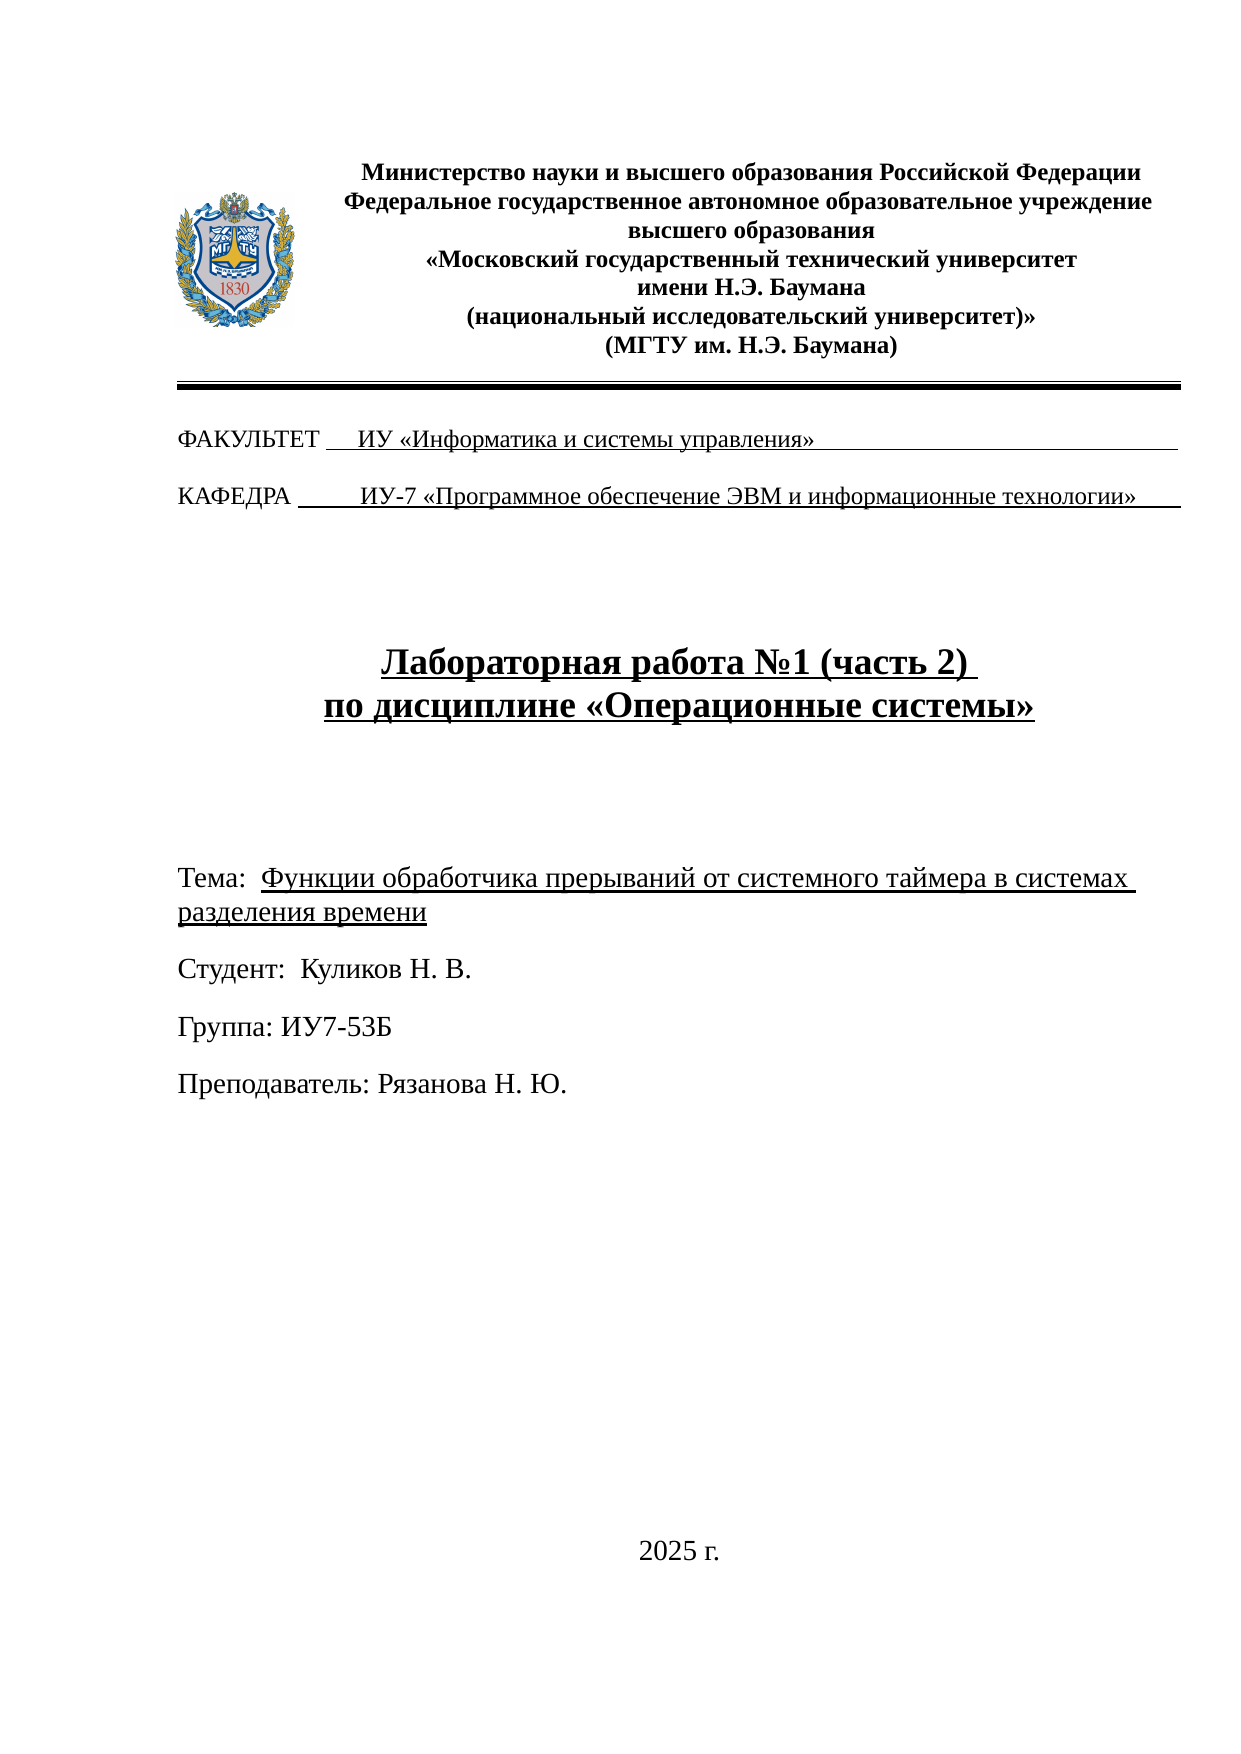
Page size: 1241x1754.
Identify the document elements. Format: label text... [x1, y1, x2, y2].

text по дисциплине «Операционные системы» [177, 683, 1181, 726]
text Группа: ИУ7-53Б [177, 1009, 1181, 1043]
text 2025 г. [177, 1533, 1181, 1567]
text КАФЕДРА ИУ-7 «Программное обеспечение ЭВМ и информационные технологии» [177, 481, 1181, 510]
text Преподаватель: Рязанова Н. Ю. [177, 1067, 1181, 1100]
table_header [166, 152, 310, 364]
text Тема: Функции обработчика прерываний от системного таймера в системах разделения времени [177, 860, 1181, 927]
text Лабораторная работа №1 (часть 2) [177, 640, 1181, 683]
text ФАКУЛЬТЕТ ИУ «Информатика и системы управления» [177, 424, 1181, 452]
text Студент: Куликов Н. В. [177, 951, 1181, 985]
picture [175, 191, 295, 328]
table_header Министерство науки и высшего образования Российской Федерации Федеральное государственное автономное образовательное учреждение высшего образования «Московский государственный технический университет имени Н.Э. Баумана (национальный исследовательский университет)» (МГТУ им. Н.Э. Баумана) [310, 152, 1192, 364]
